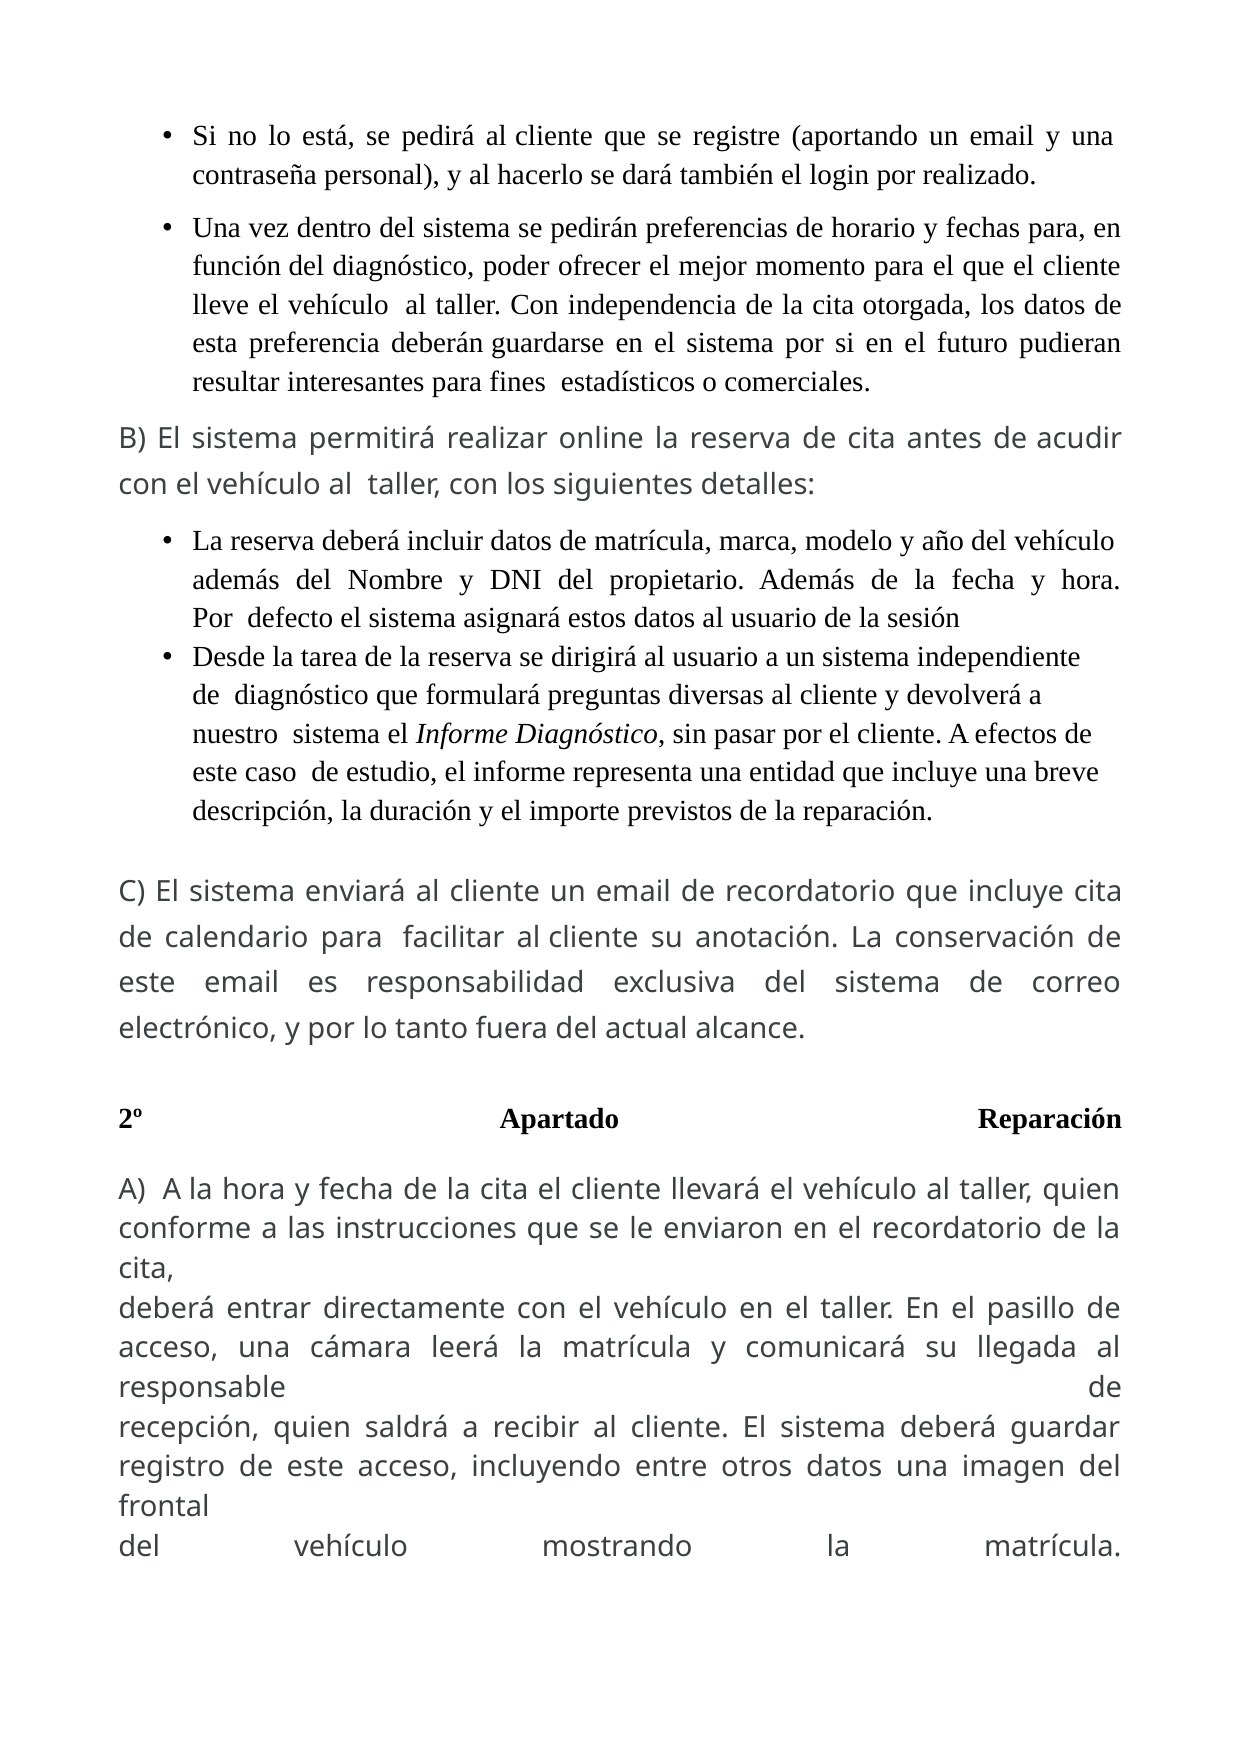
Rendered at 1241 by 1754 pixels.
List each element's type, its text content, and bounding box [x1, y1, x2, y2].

text B) El sistema permitirá realizar online la reserva de cita antes de acudir con el vehículo al taller, con los siguientes detalles: [118, 417, 1122, 503]
list Una vez dentro del sistema se pedirán preferencias de horario y fechas para, en función del diagnóstico, poder ofrecer el mejor momento para el que el cliente lleve el vehículo al taller. Con independencia de la cita otorgada, los datos de esta preferencia deberán guardarse en el sistema por si en el futuro pudieran resultar interesantes para fines estadísticos o comerciales. [162, 210, 1122, 398]
text 2º Apartado Reparación A) A la hora y fecha de la cita el cliente llevará el vehículo al taller, quien conforme a las instrucciones que se le enviaron en el recordatorio de la cita, deberá entrar directamente con el vehículo en el taller. En el pasillo de acceso, una cámara leerá la matrícula y comunicará su llegada al responsable de recepción, quien saldrá a recibir al cliente. El sistema deberá guardar registro de este acceso, incluyendo entre otros datos una imagen del frontal del vehículo mostrando la matrícula. [118, 1067, 1122, 1632]
list Si no lo está, se pedirá al cliente que se registre (aportando un email y una contraseña personal), y al hacerlo se dará también el login por realizado. [162, 118, 1122, 190]
list La reserva deberá incluir datos de matrícula, marca, modelo y año del vehículo además del Nombre y DNI del propietario. Además de la fecha y hora. Por defecto el sistema asignará estos datos al usuario de la sesión [162, 523, 1122, 634]
text C) El sistema enviará al cliente un email de recordatorio que incluye cita de calendario para facilitar al cliente su anotación. La conservación de este email es responsabilidad exclusiva del sistema de correo electrónico, y por lo tanto fuera del actual alcance. [118, 870, 1122, 1047]
list Desde la tarea de la reserva se dirigirá al usuario a un sistema independiente de diagnóstico que formulará preguntas diversas al cliente y devolverá a nuestro sistema el Informe Diagnóstico, sin pasar por el cliente. A efectos de este caso de estudio, el informe representa una entidad que incluye una breve descripción, la duración y el importe previstos de la reparación. [162, 639, 1122, 827]
